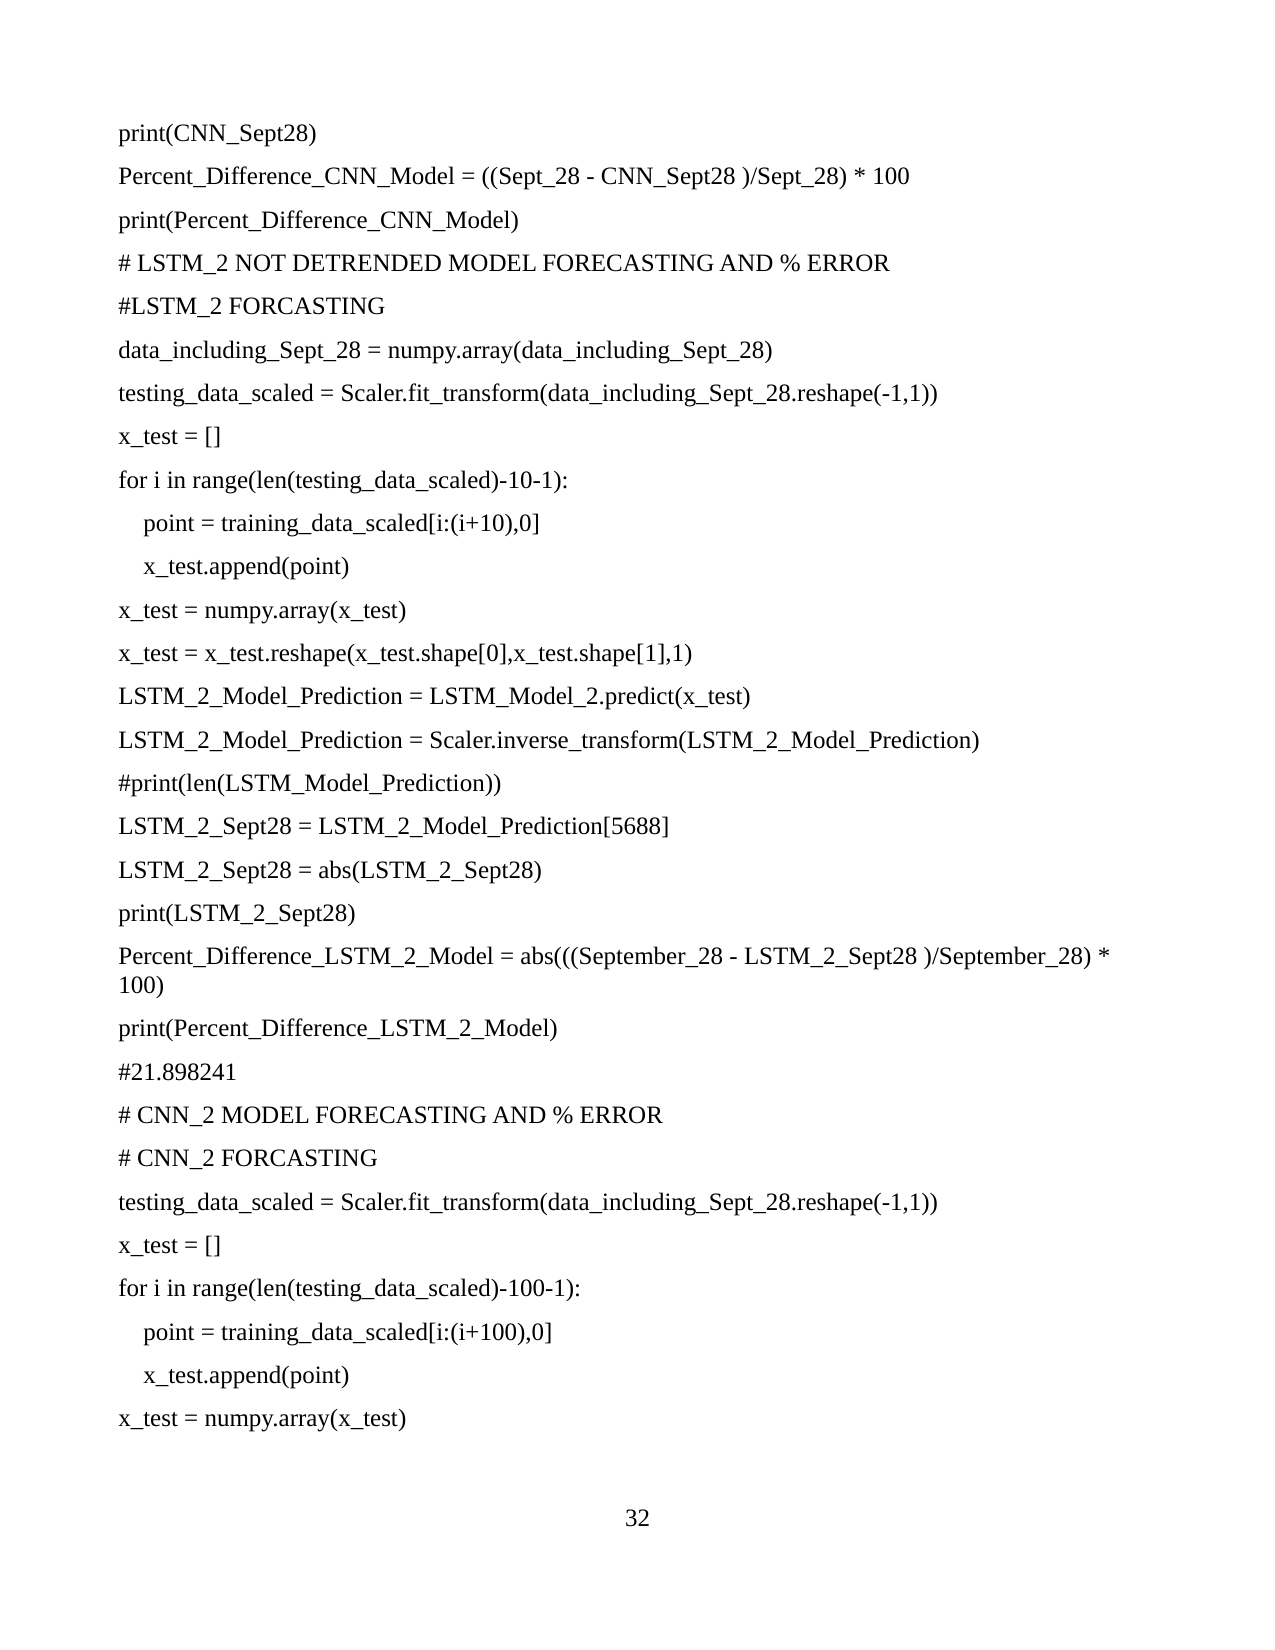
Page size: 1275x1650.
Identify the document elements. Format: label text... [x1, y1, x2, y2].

text print(CNN_Sept28) [118, 118, 1157, 147]
text LSTM_2_Sept28 = abs(LSTM_2_Sept28) [118, 855, 1157, 883]
text point = training_data_scaled[i:(i+100),0] [118, 1317, 1157, 1346]
text x_test = [] [118, 1230, 1157, 1259]
text print(Percent_Difference_LSTM_2_Model) [118, 1013, 1157, 1042]
text x_test.append(point) [118, 1360, 1157, 1389]
text data_including_Sept_28 = numpy.array(data_including_Sept_28) [118, 335, 1157, 363]
text Percent_Difference_CNN_Model = ((Sept_28 - CNN_Sept28 )/Sept_28) * 100 [118, 161, 1157, 190]
text #LSTM_2 FORCASTING [118, 291, 1157, 320]
text LSTM_2_Model_Prediction = LSTM_Model_2.predict(x_test) [118, 681, 1157, 710]
text testing_data_scaled = Scaler.fit_transform(data_including_Sept_28.reshape(-1,1)) [118, 1187, 1157, 1216]
text #print(len(LSTM_Model_Prediction)) [118, 768, 1157, 797]
text print(Percent_Difference_CNN_Model) [118, 205, 1157, 233]
text x_test = x_test.reshape(x_test.shape[0],x_test.shape[1],1) [118, 638, 1157, 667]
text point = training_data_scaled[i:(i+10),0] [118, 508, 1157, 537]
text for i in range(len(testing_data_scaled)-100-1): [118, 1273, 1157, 1302]
text x_test.append(point) [118, 551, 1157, 580]
text # LSTM_2 NOT DETRENDED MODEL FORECASTING AND % ERROR [118, 248, 1157, 277]
text LSTM_2_Model_Prediction = Scaler.inverse_transform(LSTM_2_Model_Prediction) [118, 725, 1157, 753]
text LSTM_2_Sept28 = LSTM_2_Model_Prediction[5688] [118, 811, 1157, 840]
text x_test = [] [118, 421, 1157, 450]
text Percent_Difference_LSTM_2_Model = abs(((September_28 - LSTM_2_Sept28 )/September_28) * 100) [118, 941, 1157, 999]
text x_test = numpy.array(x_test) [118, 1403, 1157, 1432]
text # CNN_2 FORCASTING [118, 1143, 1157, 1172]
text x_test = numpy.array(x_test) [118, 595, 1157, 623]
text for i in range(len(testing_data_scaled)-10-1): [118, 465, 1157, 493]
text testing_data_scaled = Scaler.fit_transform(data_including_Sept_28.reshape(-1,1)) [118, 378, 1157, 407]
text print(LSTM_2_Sept28) [118, 898, 1157, 927]
text # CNN_2 MODEL FORECASTING AND % ERROR [118, 1100, 1157, 1129]
text #21.898241 [118, 1057, 1157, 1086]
